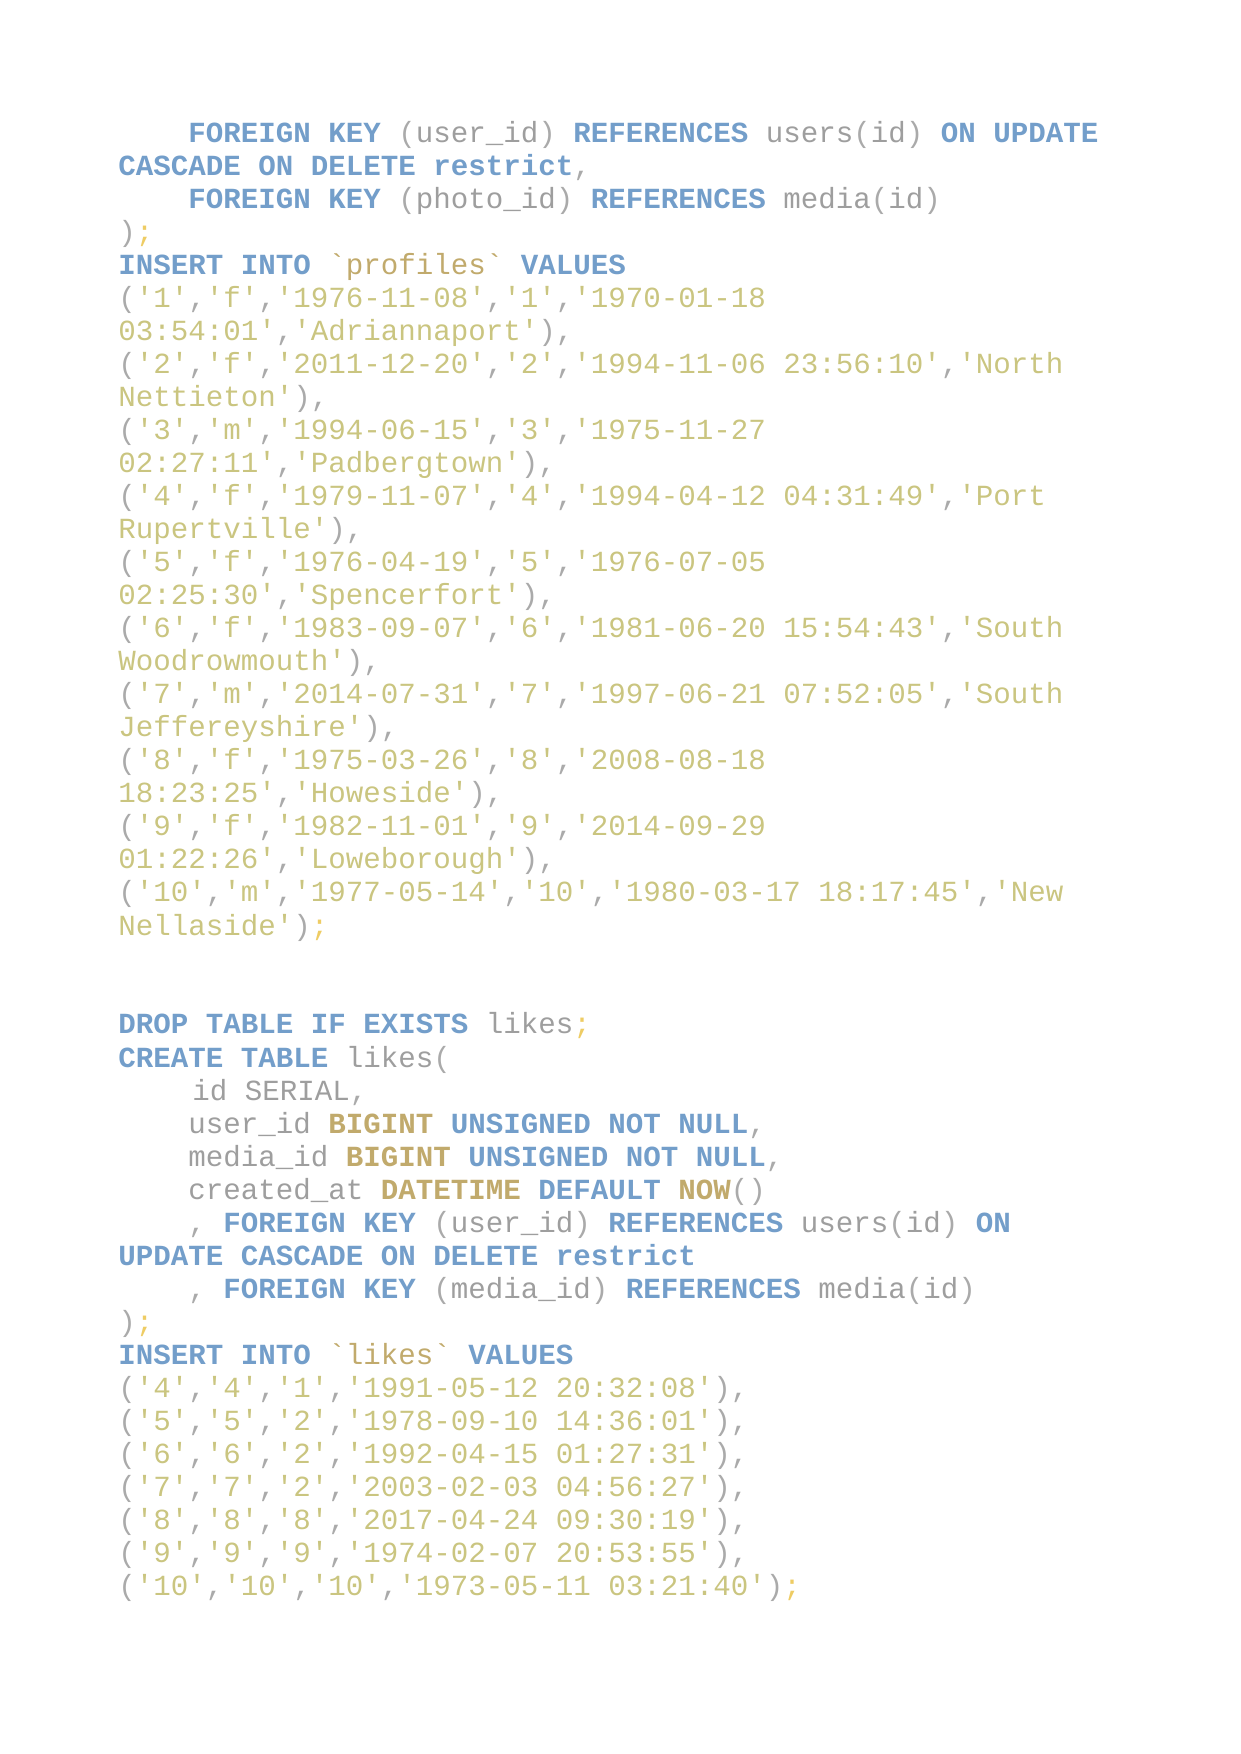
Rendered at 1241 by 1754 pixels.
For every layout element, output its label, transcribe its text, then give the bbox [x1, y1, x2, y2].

text ('3','m','1994-06-15','3','1975-11-27 02:27:11','Padbergtown'), [118, 415, 1122, 481]
text ('8','f','1975-03-26','8','2008-08-18 18:23:25','Howeside'), [118, 746, 1122, 812]
text ); [118, 1307, 1122, 1340]
text ('1','f','1976-11-08','1','1970-01-18 03:54:01','Adriannaport'), [118, 283, 1122, 349]
text ('4','4','1','1991-05-12 20:32:08'), [118, 1373, 1122, 1406]
text ('9','9','9','1974-02-07 20:53:55'), [118, 1538, 1122, 1571]
text INSERT INTO `likes` VALUES [118, 1340, 1122, 1373]
text ); [118, 217, 1122, 250]
text CREATE TABLE likes( [118, 1043, 1122, 1076]
text ('7','m','2014-07-31','7','1997-06-21 07:52:05','South Jeffereyshire'), [118, 679, 1122, 746]
text ('7','7','2','2003-02-03 04:56:27'), [118, 1472, 1122, 1505]
text ('5','5','2','1978-09-10 14:36:01'), [118, 1406, 1122, 1439]
text media_id BIGINT UNSIGNED NOT NULL, [118, 1142, 1122, 1175]
text user_id BIGINT UNSIGNED NOT NULL, [118, 1109, 1122, 1142]
text DROP TABLE IF EXISTS likes; [118, 1010, 1122, 1043]
text ('2','f','2011-12-20','2','1994-11-06 23:56:10','North Nettieton'), [118, 349, 1122, 415]
text created_at DATETIME DEFAULT NOW() [118, 1175, 1122, 1208]
text , FOREIGN KEY (user_id) REFERENCES users(id) ON UPDATE CASCADE ON DELETE restrict [118, 1208, 1122, 1274]
text INSERT INTO `profiles` VALUES [118, 250, 1122, 283]
text id SERIAL, [118, 1076, 1122, 1109]
text ('10','10','10','1973-05-11 03:21:40'); [118, 1571, 1122, 1604]
text ('8','8','8','2017-04-24 09:30:19'), [118, 1505, 1122, 1538]
text ('6','6','2','1992-04-15 01:27:31'), [118, 1439, 1122, 1472]
text ('6','f','1983-09-07','6','1981-06-20 15:54:43','South Woodrowmouth'), [118, 613, 1122, 679]
text FOREIGN KEY (user_id) REFERENCES users(id) ON UPDATE CASCADE ON DELETE restrict, [118, 118, 1122, 184]
text ('10','m','1977-05-14','10','1980-03-17 18:17:45','New Nellaside'); [118, 878, 1122, 944]
text ('4','f','1979-11-07','4','1994-04-12 04:31:49','Port Rupertville'), [118, 481, 1122, 547]
text FOREIGN KEY (photo_id) REFERENCES media(id) [118, 184, 1122, 217]
text ('5','f','1976-04-19','5','1976-07-05 02:25:30','Spencerfort'), [118, 547, 1122, 613]
text , FOREIGN KEY (media_id) REFERENCES media(id) [118, 1274, 1122, 1307]
text ('9','f','1982-11-01','9','2014-09-29 01:22:26','Loweborough'), [118, 812, 1122, 878]
